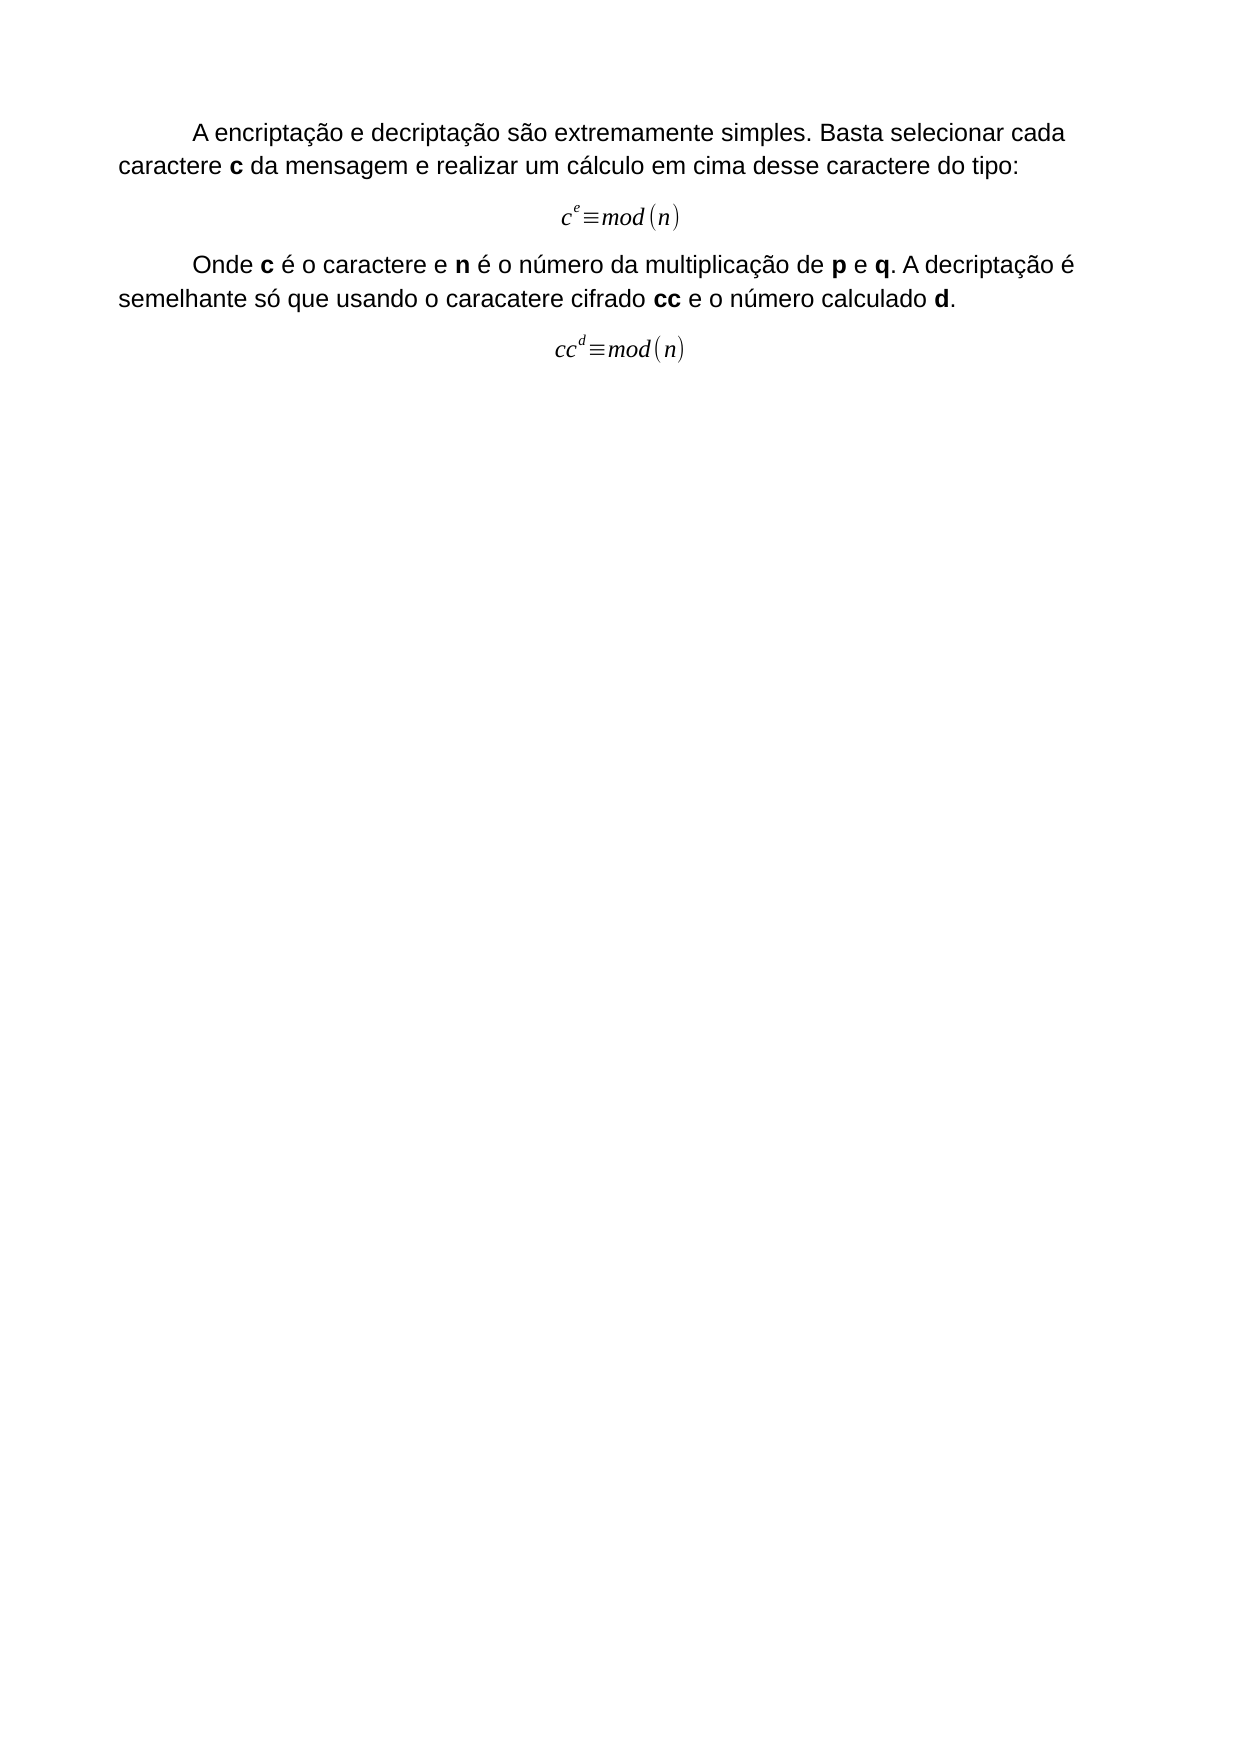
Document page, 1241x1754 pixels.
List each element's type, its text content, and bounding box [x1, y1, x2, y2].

text Onde c é o caractere e n é o número da multiplicação de p e q. A decriptação é semelhante só que usando o caracatere cifrado cc e o número calculado d. [118, 251, 1122, 312]
text A encriptação e decriptação são extremamente simples. Basta selecionar cada caractere c da mensagem e realizar um cálculo em cima desse caractere do tipo: [118, 118, 1122, 180]
